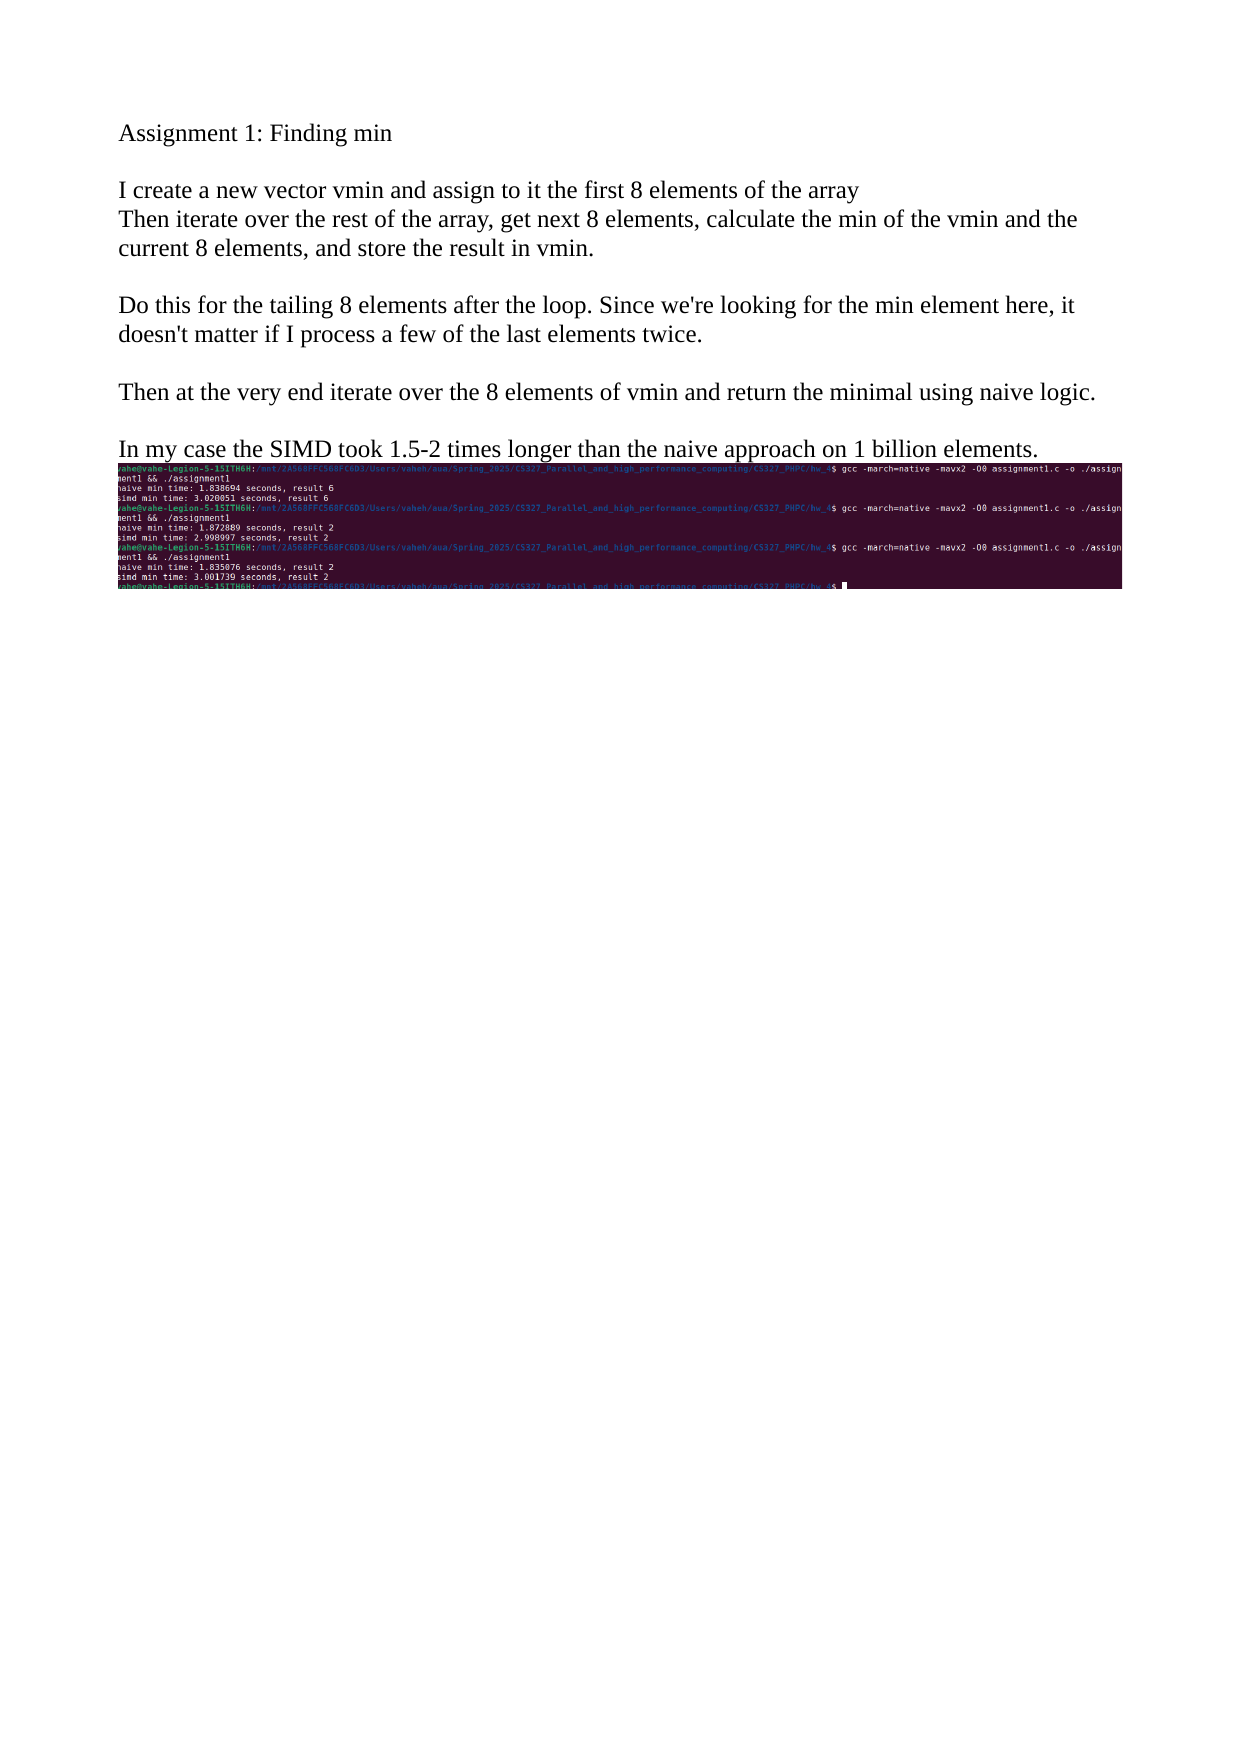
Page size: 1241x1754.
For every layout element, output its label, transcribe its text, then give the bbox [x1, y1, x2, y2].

text Do this for the tailing 8 elements after the loop. Since we're looking for the min element here, it doesn't matter if I process a few of the last elements twice. [118, 291, 1122, 348]
text Then at the very end iterate over the 8 elements of vmin and return the minimal using naive logic. [118, 377, 1122, 406]
text I create a new vector vmin and assign to it the first 8 elements of the array [118, 176, 1122, 204]
text Assignment 1: Finding min [118, 118, 1122, 147]
text In my case the SIMD took 1.5-2 times longer than the naive approach on 1 billion elements. [118, 434, 1122, 463]
picture [118, 463, 1123, 589]
text Then iterate over the rest of the array, get next 8 elements, calculate the min of the vmin and the current 8 elements, and store the result in vmin. [118, 204, 1122, 262]
